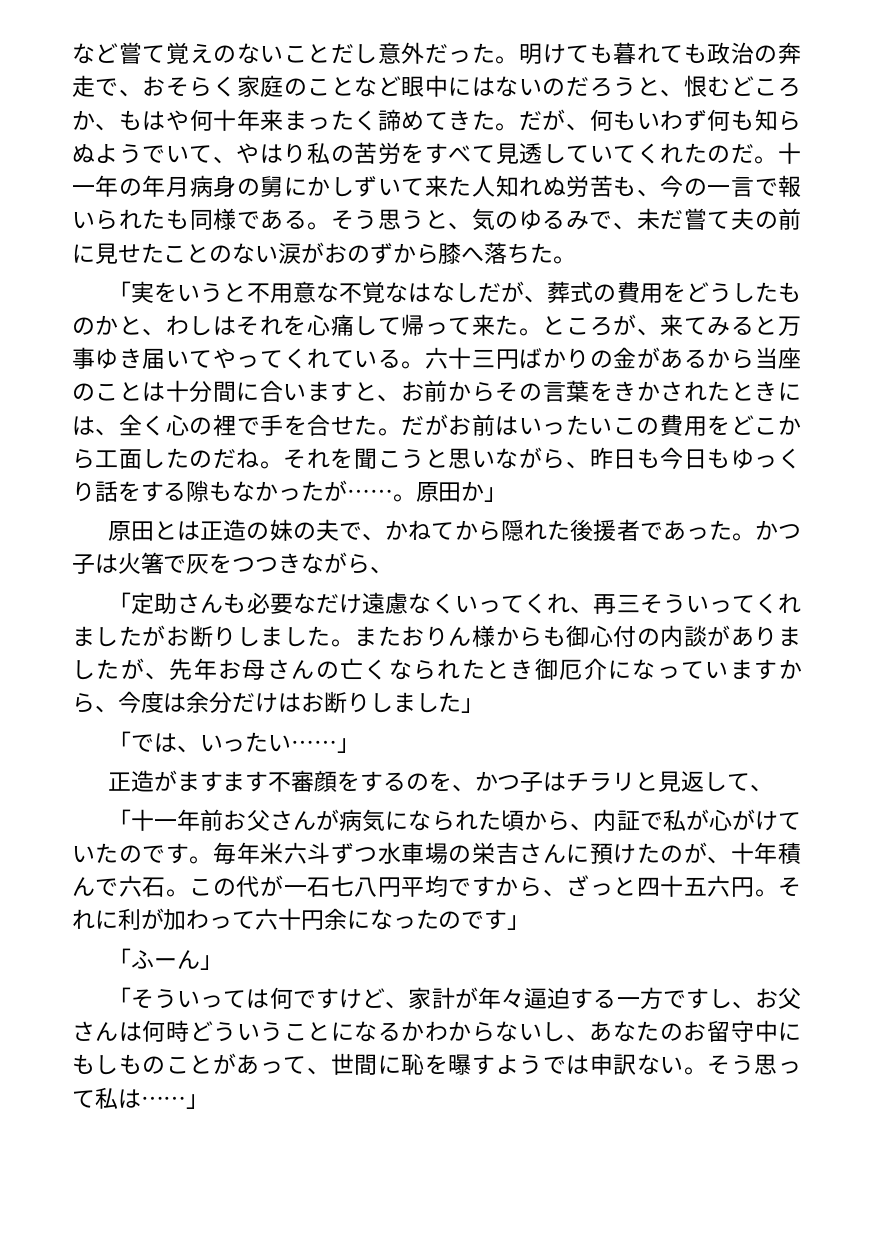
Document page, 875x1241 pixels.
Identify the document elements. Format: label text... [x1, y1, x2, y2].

text 「ふーん」 [72, 942, 802, 975]
text 正造がますます不審顔をするのを、かつ子はチラリと見返して、 [72, 763, 802, 797]
text など嘗て覚えのないことだし意外だった。明けても暮れても政治の奔走で、おそらく家庭のことなど眼中にはないのだろうと、恨むどころか、もはや何十年来まったく諦めてきた。だが、何もいわず何も知らぬようでいて、やはり私の苦労をすべて見透していてくれたのだ。十一年の年月病身の舅にかしずいて来た人知れぬ労苦も、今の一言で報いられたも同様である。そう思うと、気のゆるみで、未だ嘗て夫の前に見せたことのない涙がおのずから膝へ落ちた。 [72, 36, 802, 269]
text 「では、いったい……」 [72, 724, 802, 758]
text 「実をいうと不用意な不覚なはなしだが、葬式の費用をどうしたものかと、わしはそれを心痛して帰って来た。ところが、来てみると万事ゆき届いてやってくれている。六十三円ばかりの金があるから当座のことは十分間に合いますと、お前からその言葉をきかされたときには、全く心の裡で手を合せた。だがお前はいったいこの費用をどこから工面したのだね。それを聞こうと思いながら、昨日も今日もゆっくり話をする隙もなかったが……。原田か」 [72, 274, 802, 507]
text 「そういっては何ですけど、家計が年々逼迫する一方ですし、お父さんは何時どういうことになるかわからないし、あなたのお留守中にもしものことがあって、世間に恥を曝すようでは申訳ない。そう思って私は……」 [72, 981, 802, 1114]
text 「定助さんも必要なだけ遠慮なくいってくれ、再三そういってくれましたがお断りしました。またおりん様からも御心付の内談がありましたが、先年お母さんの亡くなられたとき御厄介になっていますから、今度は余分だけはお断りしました」 [72, 586, 802, 718]
text 「十一年前お父さんが病気になられた頃から、内証で私が心がけていたのです。毎年米六斗ずつ水車場の栄吉さんに預けたのが、十年積んで六石。この代が一石七八円平均ですから、ざっと四十五六円。それに利が加わって六十円余になったのです」 [72, 803, 802, 936]
text 原田とは正造の妹の夫で、かねてから隠れた後援者であった。かつ子は火箸で灰をつつきながら、 [72, 513, 802, 579]
